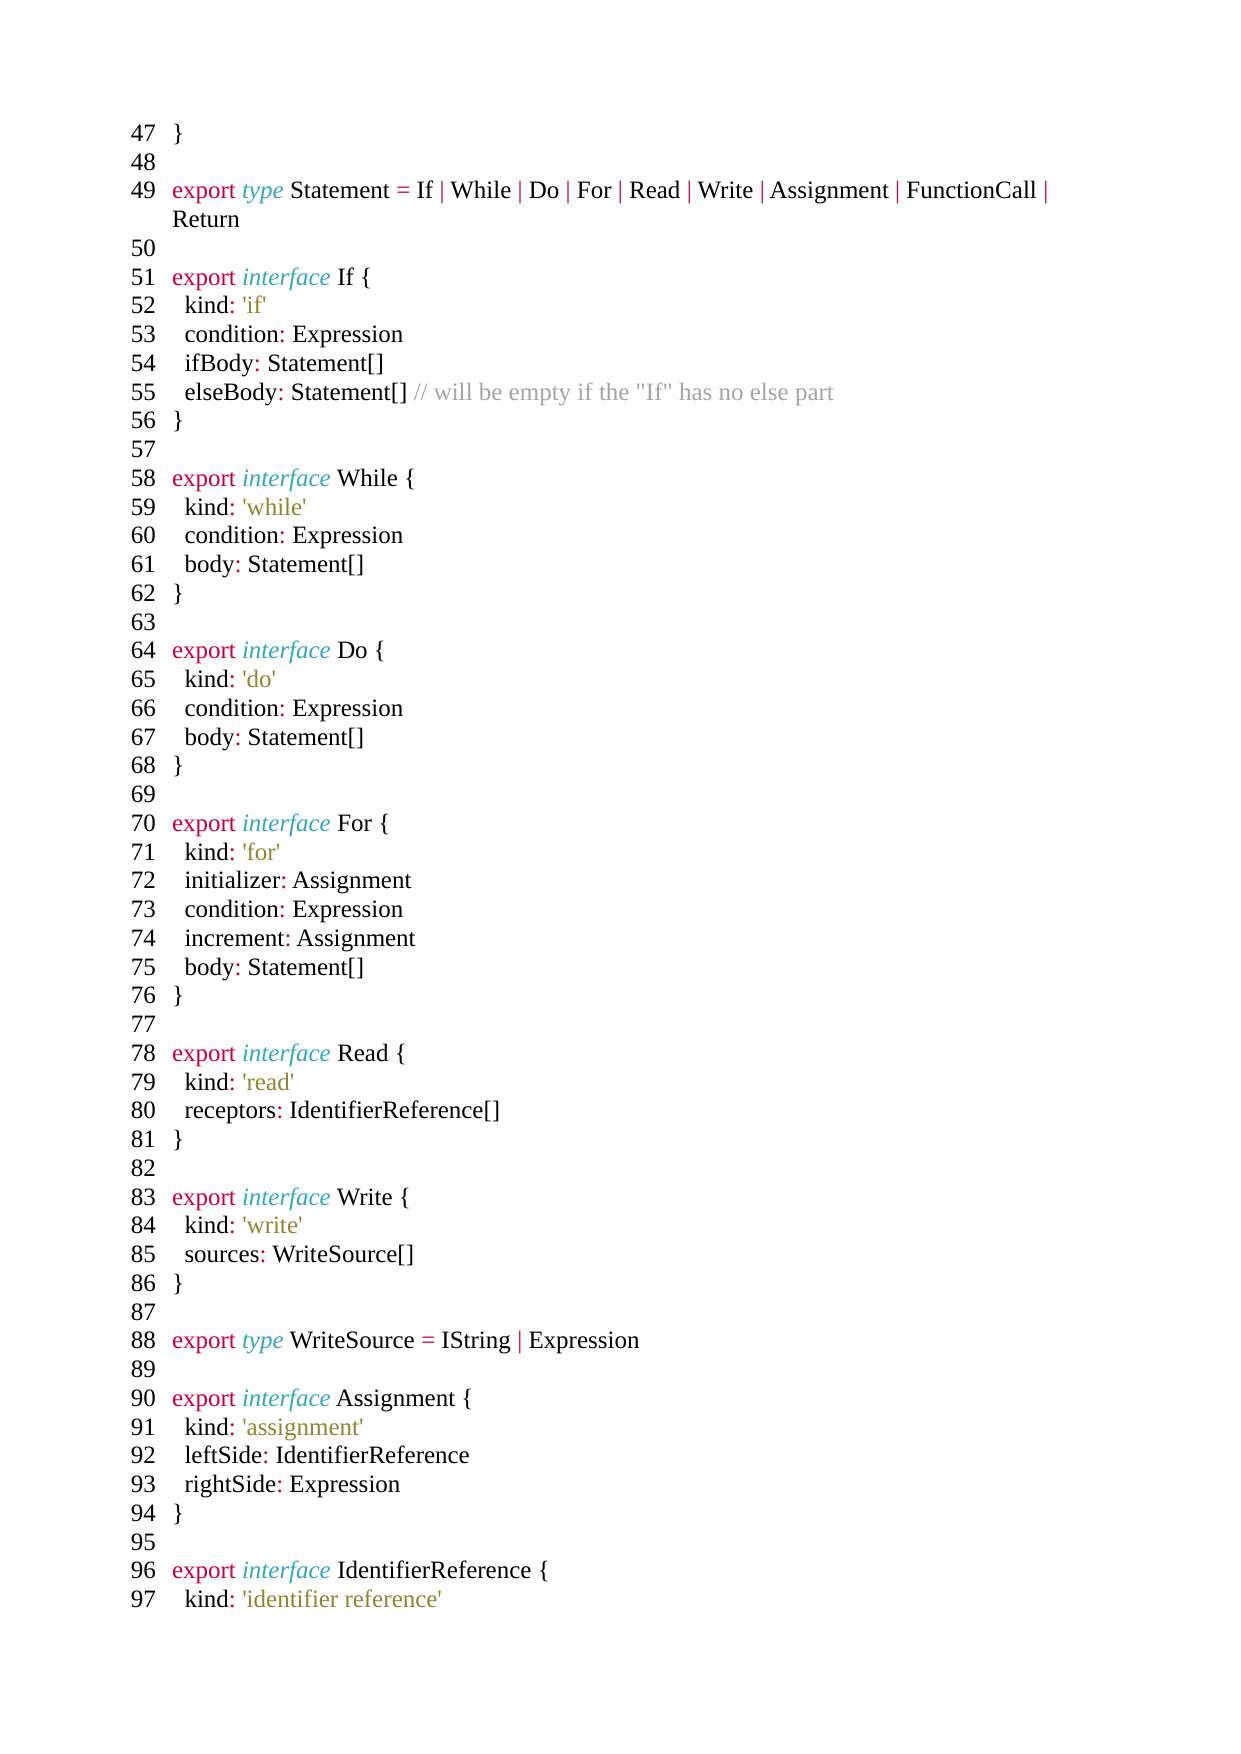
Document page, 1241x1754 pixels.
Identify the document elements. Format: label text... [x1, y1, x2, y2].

table_cell [172, 233, 1122, 262]
table_cell kind: 'do' [172, 664, 1122, 693]
table_cell 81 [118, 1124, 172, 1153]
table_cell } [172, 1124, 1122, 1153]
table_cell condition: Expression [172, 693, 1122, 722]
table_cell 77 [118, 1009, 172, 1038]
table_cell 47 [118, 118, 172, 147]
table_cell export interface Do { [172, 636, 1122, 664]
table_cell 89 [118, 1354, 172, 1383]
table_cell rightSide: Expression [172, 1469, 1122, 1498]
table_cell 66 [118, 693, 172, 722]
table_cell export type WriteSource = IString | Expression [172, 1326, 1122, 1354]
table_cell leftSide: IdentifierReference [172, 1441, 1122, 1469]
table_cell export type Statement = If | While | Do | For | Read | Write | Assignment | FunctionCall | Return [172, 176, 1122, 233]
table_cell 87 [118, 1297, 172, 1326]
table_cell [172, 1297, 1122, 1326]
table_cell 85 [118, 1239, 172, 1268]
table_cell 95 [118, 1527, 172, 1556]
table_cell export interface Read { [172, 1038, 1122, 1067]
table_cell 52 [118, 291, 172, 319]
table_cell body: Statement[] [172, 952, 1122, 981]
table_cell 64 [118, 636, 172, 664]
table_cell body: Statement[] [172, 722, 1122, 751]
table_cell 97 [118, 1584, 172, 1613]
table_cell kind: 'if' [172, 291, 1122, 319]
table_cell condition: Expression [172, 521, 1122, 549]
table_cell 63 [118, 607, 172, 636]
table_cell 53 [118, 319, 172, 348]
table_cell export interface IdentifierReference { [172, 1556, 1122, 1584]
table_cell [172, 1527, 1122, 1556]
table_cell 88 [118, 1326, 172, 1354]
table_cell [172, 1354, 1122, 1383]
table_cell 60 [118, 521, 172, 549]
table_cell export interface If { [172, 262, 1122, 291]
table_cell export interface Write { [172, 1182, 1122, 1211]
table_cell receptors: IdentifierReference[] [172, 1096, 1122, 1124]
table_cell 61 [118, 549, 172, 578]
table_cell 76 [118, 981, 172, 1009]
table_cell kind: 'write' [172, 1211, 1122, 1239]
table_cell 93 [118, 1469, 172, 1498]
table_cell 84 [118, 1211, 172, 1239]
table_cell 49 [118, 176, 172, 233]
table_cell elseBody: Statement[] // will be empty if the "If" has no else part [172, 377, 1122, 406]
table_cell 72 [118, 866, 172, 894]
table_cell export interface Assignment { [172, 1383, 1122, 1412]
table_cell 56 [118, 406, 172, 434]
table_cell 48 [118, 147, 172, 176]
table_cell 50 [118, 233, 172, 262]
table_cell 57 [118, 434, 172, 463]
table_cell 58 [118, 463, 172, 492]
table_cell 59 [118, 492, 172, 521]
table_cell 96 [118, 1556, 172, 1584]
table_cell 69 [118, 779, 172, 808]
table_cell [172, 1009, 1122, 1038]
table_cell } [172, 751, 1122, 779]
table_cell sources: WriteSource[] [172, 1239, 1122, 1268]
table_cell 90 [118, 1383, 172, 1412]
table_cell 82 [118, 1153, 172, 1182]
table_cell 83 [118, 1182, 172, 1211]
table_cell 55 [118, 377, 172, 406]
table_cell body: Statement[] [172, 549, 1122, 578]
table_cell 91 [118, 1412, 172, 1441]
table_cell kind: 'assignment' [172, 1412, 1122, 1441]
table_cell } [172, 118, 1122, 147]
table_cell initializer: Assignment [172, 866, 1122, 894]
table_cell 51 [118, 262, 172, 291]
table_cell condition: Expression [172, 319, 1122, 348]
table_cell } [172, 1268, 1122, 1297]
table_cell [172, 147, 1122, 176]
table_cell 70 [118, 808, 172, 837]
table_cell ifBody: Statement[] [172, 348, 1122, 377]
table_cell 78 [118, 1038, 172, 1067]
table_cell 74 [118, 923, 172, 952]
table_cell } [172, 578, 1122, 607]
table_cell 71 [118, 837, 172, 866]
table_cell [172, 434, 1122, 463]
table_cell [172, 779, 1122, 808]
table_cell kind: 'identifier reference' [172, 1584, 1122, 1613]
table_cell export interface For { [172, 808, 1122, 837]
table_cell condition: Expression [172, 894, 1122, 923]
table_cell 67 [118, 722, 172, 751]
table_cell increment: Assignment [172, 923, 1122, 952]
table_cell } [172, 406, 1122, 434]
table_cell } [172, 981, 1122, 1009]
table_cell [172, 1153, 1122, 1182]
table_cell kind: 'read' [172, 1067, 1122, 1096]
table_cell 54 [118, 348, 172, 377]
table_cell } [172, 1498, 1122, 1527]
table_cell 79 [118, 1067, 172, 1096]
table_cell [172, 607, 1122, 636]
table_cell 65 [118, 664, 172, 693]
table_cell 86 [118, 1268, 172, 1297]
table_cell 75 [118, 952, 172, 981]
table_cell export interface While { [172, 463, 1122, 492]
table_cell 73 [118, 894, 172, 923]
table_cell 94 [118, 1498, 172, 1527]
table_cell kind: 'for' [172, 837, 1122, 866]
table_cell 80 [118, 1096, 172, 1124]
table_cell kind: 'while' [172, 492, 1122, 521]
table_cell 92 [118, 1441, 172, 1469]
table_cell 68 [118, 751, 172, 779]
table_cell 62 [118, 578, 172, 607]
